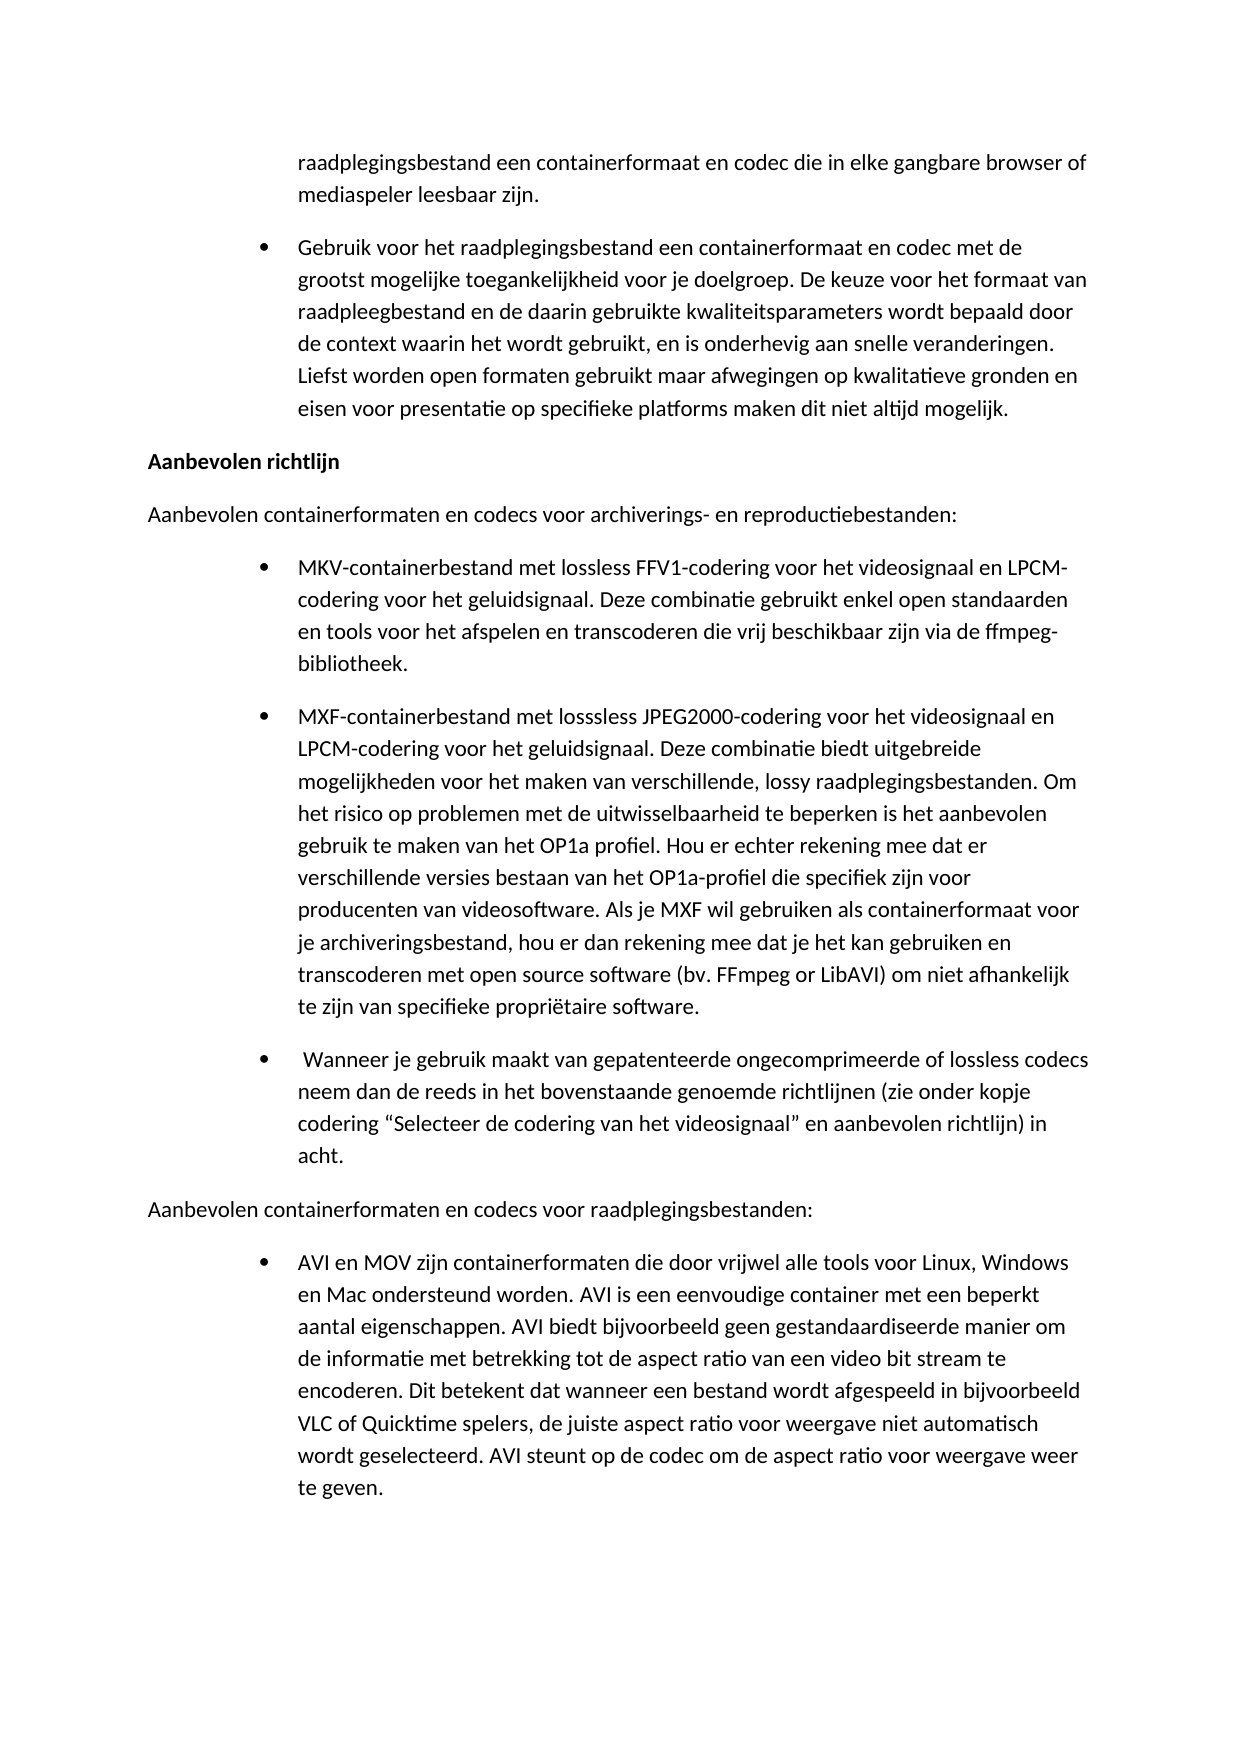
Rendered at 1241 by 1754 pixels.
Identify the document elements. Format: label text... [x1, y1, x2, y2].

list raadplegingsbestand een containerformaat en codec die in elke gangbare browser of mediaspeler leesbaar zijn. [260, 148, 1093, 208]
list MKV-containerbestand met lossless FFV1-codering voor het videosignaal en LPCM-codering voor het geluidsignaal. Deze combinatie gebruikt enkel open standaarden en tools voor het afspelen en transcoderen die vrij beschikbaar zijn via de ffmpeg-bibliotheek. [260, 553, 1093, 677]
text Aanbevolen richtlijn [148, 447, 1093, 475]
list AVI en MOV zijn containerformaten die door vrijwel alle tools voor Linux, Windows en Mac ondersteund worden. AVI is een eenvoudige container met een beperkt aantal eigenschappen. AVI biedt bijvoorbeeld geen gestandaardiseerde manier om de informatie met betrekking tot de aspect ratio van een video bit stream te encoderen. Dit betekent dat wanneer een bestand wordt afgespeeld in bijvoorbeeld VLC of Quicktime spelers, de juiste aspect ratio voor weergave niet automatisch wordt geselecteerd. AVI steunt op de codec om de aspect ratio voor weergave weer te geven. [260, 1248, 1093, 1501]
list Gebruik voor het raadplegingsbestand een containerformaat en codec met de grootst mogelijke toegankelijkheid voor je doelgroep. De keuze voor het formaat van raadpleegbestand en de daarin gebruikte kwaliteitsparameters wordt bepaald door de context waarin het wordt gebruikt, en is onderhevig aan snelle veranderingen. Liefst worden open formaten gebruikt maar afwegingen op kwalitatieve gronden en eisen voor presentatie op specifieke platforms maken dit niet altijd mogelijk. [260, 233, 1093, 422]
list Wanneer je gebruik maakt van gepatenteerde ongecomprimeerde of lossless codecs neem dan de reeds in het bovenstaande genoemde richtlijnen (zie onder kopje codering “Selecteer de codering van het videosignaal” en aanbevolen richtlijn) in acht. [260, 1045, 1093, 1170]
text Aanbevolen containerformaten en codecs voor raadplegingsbestanden: [148, 1195, 1093, 1223]
list MXF-containerbestand met losssless JPEG2000-codering voor het videosignaal en LPCM-codering voor het geluidsignaal. Deze combinatie biedt uitgebreide mogelijkheden voor het maken van verschillende, lossy raadplegingsbestanden. Om het risico op problemen met de uitwisselbaarheid te beperken is het aanbevolen gebruik te maken van het OP1a profiel. Hou er echter rekening mee dat er verschillende versies bestaan van het OP1a-profiel die specifiek zijn voor producenten van videosoftware. Als je MXF wil gebruiken als containerformaat voor je archiveringsbestand, hou er dan rekening mee dat je het kan gebruiken en transcoderen met open source software (bv. FFmpeg or LibAVI) om niet afhankelijk te zijn van specifieke propriëtaire software. [260, 702, 1093, 1020]
text Aanbevolen containerformaten en codecs voor archiverings- en reproductiebestanden: [148, 500, 1093, 528]
